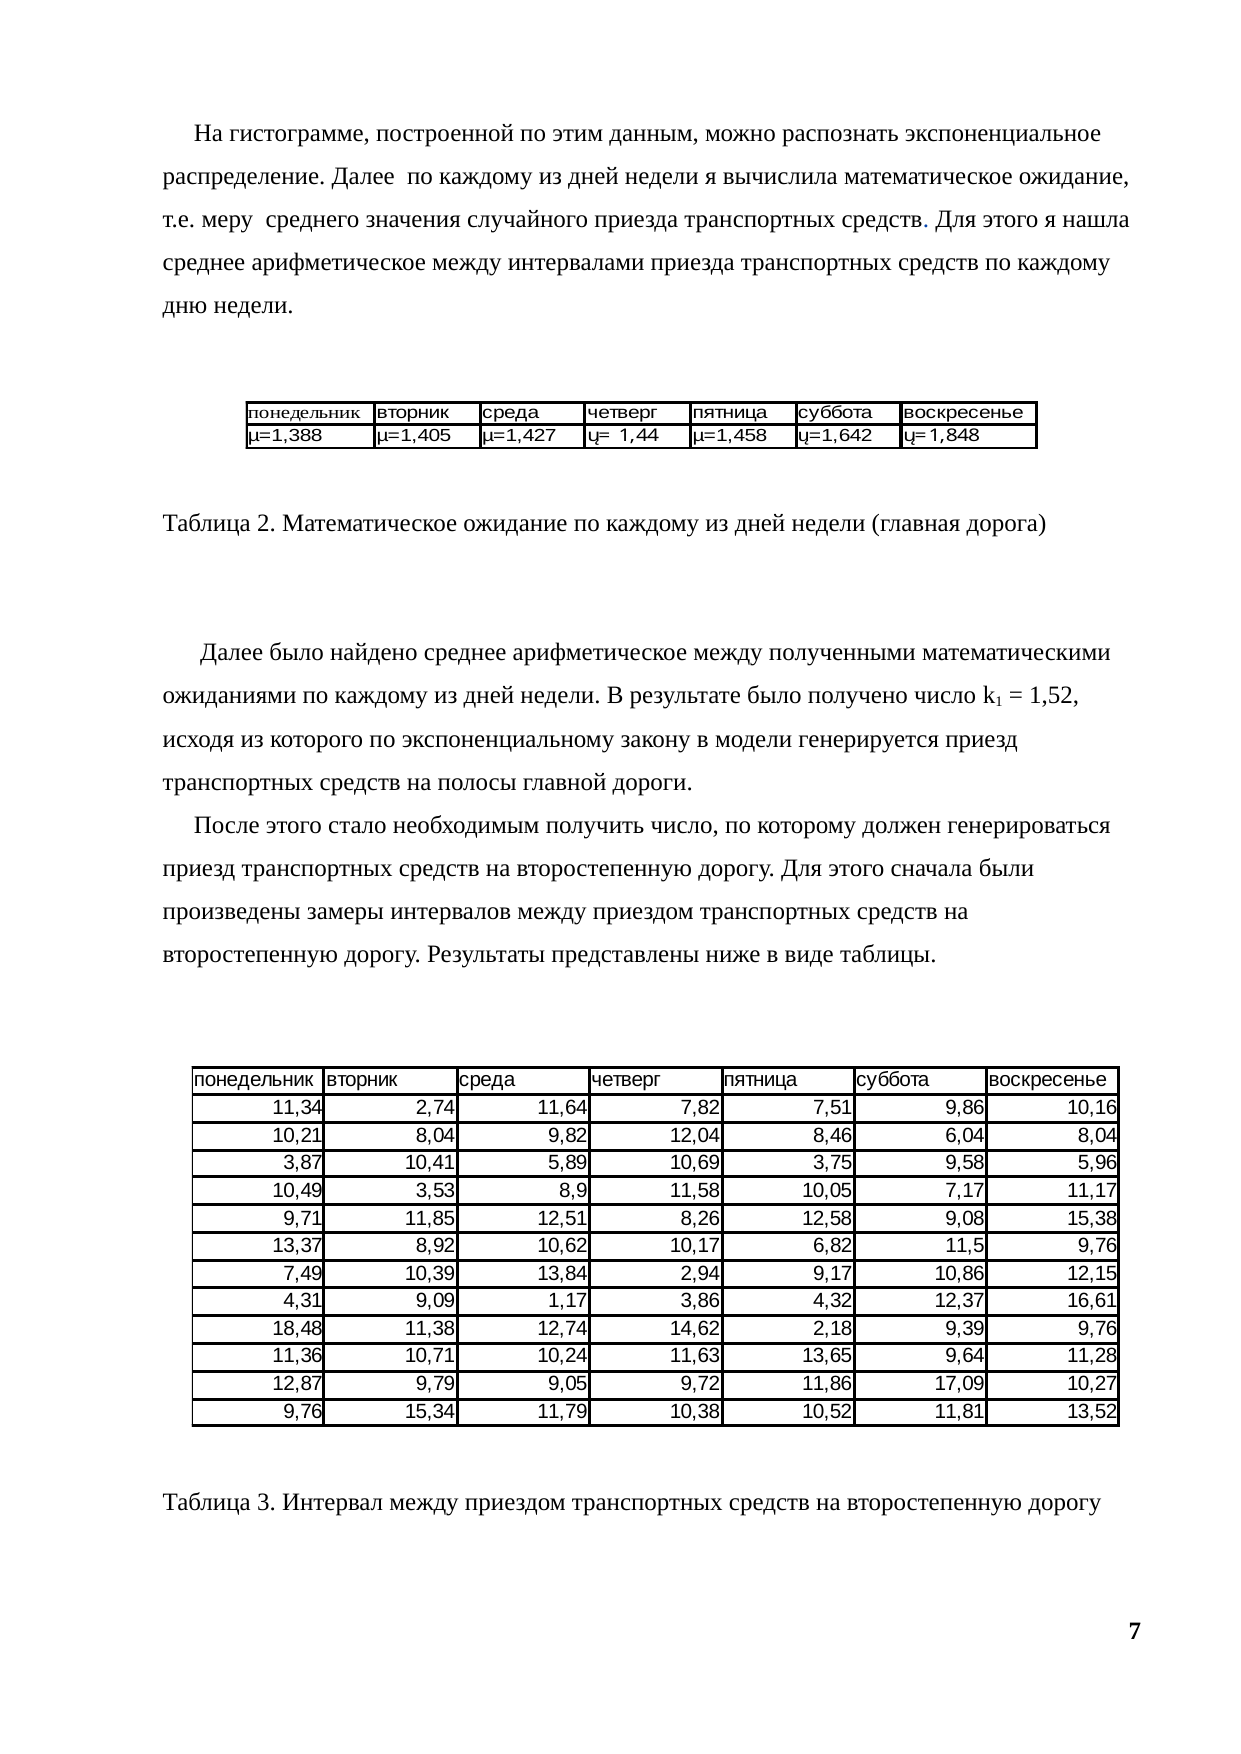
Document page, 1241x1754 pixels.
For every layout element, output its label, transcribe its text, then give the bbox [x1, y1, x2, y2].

text После этого стало необходимым получить число, по которому должен генерироваться приезд транспортных средств на второстепенную дорогу. Для этого сначала были произведены замеры интервалов между приездом транспортных средств на второстепенную дорогу. Результаты представлены ниже в виде таблицы. [162, 810, 1141, 968]
text Таблица 3. Интервал между приездом транспортных средств на второстепенную дорогу [162, 1487, 1141, 1516]
text Далее было найдено среднее арифметическое между полученными математическими ожиданиями по каждому из дней недели. В результате было получено число k1 = 1,52, исходя из которого по экспоненциальному закону в модели генерируется приезд транспортных средств на полосы главной дороги. [162, 637, 1141, 796]
text 7 [162, 1616, 1141, 1645]
text На гистограмме, построенной по этим данным, можно распознать экспоненциальное распределение. Далее по каждому из дней недели я вычислила математическое ожидание, т.е. меру среднего значения случайного приезда транспортных средств. Для этого я нашла среднее арифметическое между интервалами приезда транспортных средств по каждому дню недели. [162, 118, 1141, 319]
text Таблица 2. Математическое ожидание по каждому из дней недели (главная дорога) [162, 508, 1141, 537]
